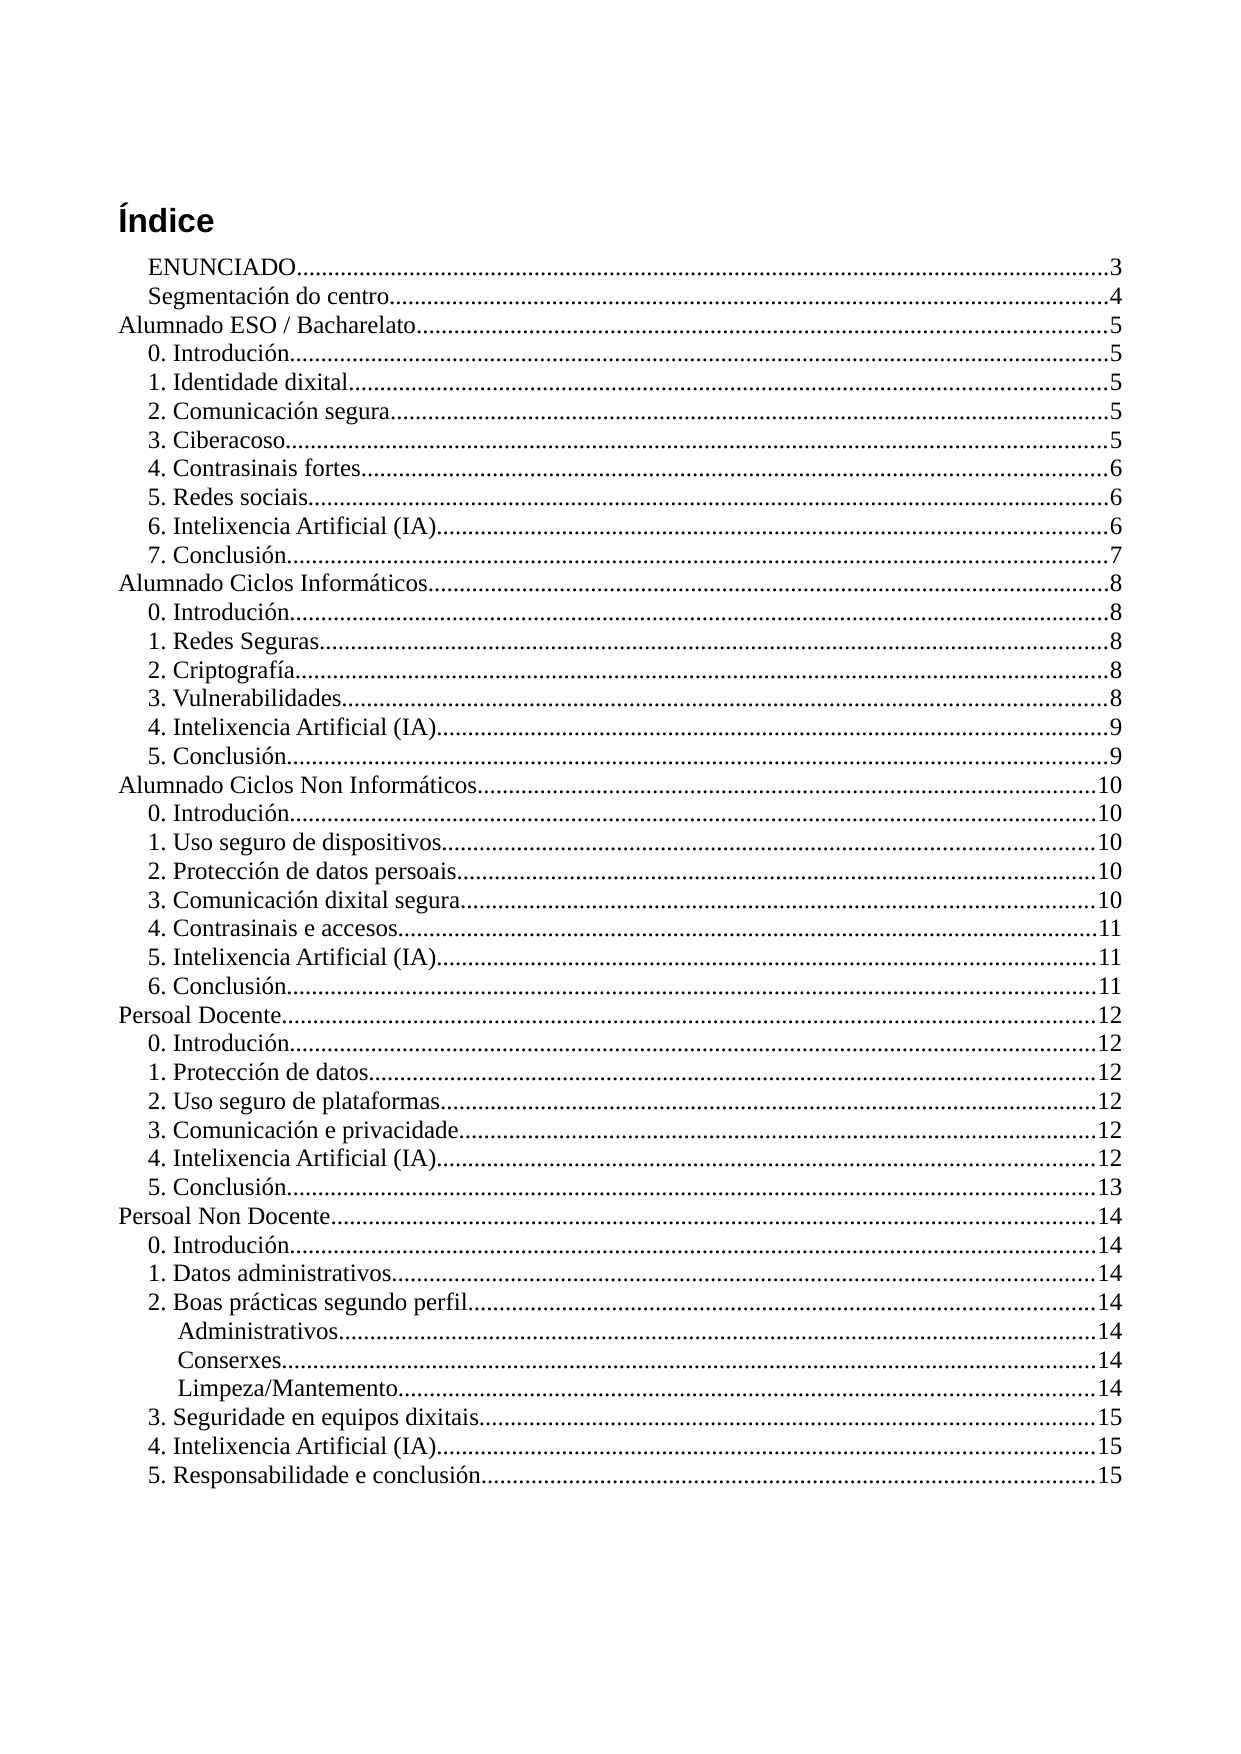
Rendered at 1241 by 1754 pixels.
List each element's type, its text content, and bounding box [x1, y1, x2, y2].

text 2. Protección de datos persoais 10 [148, 856, 1122, 885]
text Persoal Docente 12 [118, 1000, 1122, 1028]
text 5. Intelixencia Artificial (IA) 11 [148, 942, 1122, 971]
text 5. Conclusión 13 [148, 1172, 1122, 1201]
text ENUNCIADO 3 [148, 252, 1122, 281]
text 4. Contrasinais e accesos 11 [148, 913, 1122, 942]
text 3. Seguridade en equipos dixitais 15 [148, 1402, 1122, 1431]
text Alumnado Ciclos Informáticos 8 [118, 568, 1122, 597]
text 3. Ciberacoso 5 [148, 425, 1122, 453]
text 5. Redes sociais 6 [148, 482, 1122, 511]
text 1. Redes Seguras 8 [148, 626, 1122, 655]
text 3. Comunicación e privacidade 12 [148, 1115, 1122, 1143]
subtitle Índice [118, 201, 1122, 240]
text 2. Boas prácticas segundo perfil 14 [148, 1287, 1122, 1316]
text 0. Introdución 8 [148, 597, 1122, 626]
text 7. Conclusión 7 [148, 540, 1122, 568]
text 4. Intelixencia Artificial (IA) 15 [148, 1431, 1122, 1460]
text Limpeza/Mantemento 14 [177, 1373, 1122, 1402]
text 0. Introdución 12 [148, 1028, 1122, 1057]
text 1. Uso seguro de dispositivos 10 [148, 827, 1122, 856]
text 5. Responsabilidade e conclusión 15 [148, 1460, 1122, 1488]
text 1. Identidade dixital 5 [148, 367, 1122, 396]
text 1. Protección de datos 12 [148, 1057, 1122, 1086]
text 4. Intelixencia Artificial (IA) 12 [148, 1143, 1122, 1172]
text 2. Comunicación segura 5 [148, 396, 1122, 425]
text Segmentación do centro 4 [148, 281, 1122, 310]
text 3. Comunicación dixital segura 10 [148, 885, 1122, 913]
text 5. Conclusión 9 [148, 741, 1122, 770]
text Administrativos 14 [177, 1316, 1122, 1345]
text 4. Contrasinais fortes 6 [148, 453, 1122, 482]
text 0. Introdución 10 [148, 798, 1122, 827]
text 2. Criptografía 8 [148, 655, 1122, 683]
text 0. Introdución 5 [148, 338, 1122, 367]
text Persoal Non Docente 14 [118, 1201, 1122, 1230]
text 1. Datos administrativos 14 [148, 1258, 1122, 1287]
text 6. Conclusión 11 [148, 971, 1122, 1000]
text 0. Introdución 14 [148, 1230, 1122, 1258]
text Alumnado ESO / Bacharelato 5 [118, 310, 1122, 338]
text 3. Vulnerabilidades 8 [148, 683, 1122, 712]
text Alumnado Ciclos Non Informáticos 10 [118, 770, 1122, 798]
text Conserxes 14 [177, 1345, 1122, 1373]
text 6. Intelixencia Artificial (IA) 6 [148, 511, 1122, 540]
text 2. Uso seguro de plataformas 12 [148, 1086, 1122, 1115]
text 4. Intelixencia Artificial (IA) 9 [148, 712, 1122, 741]
